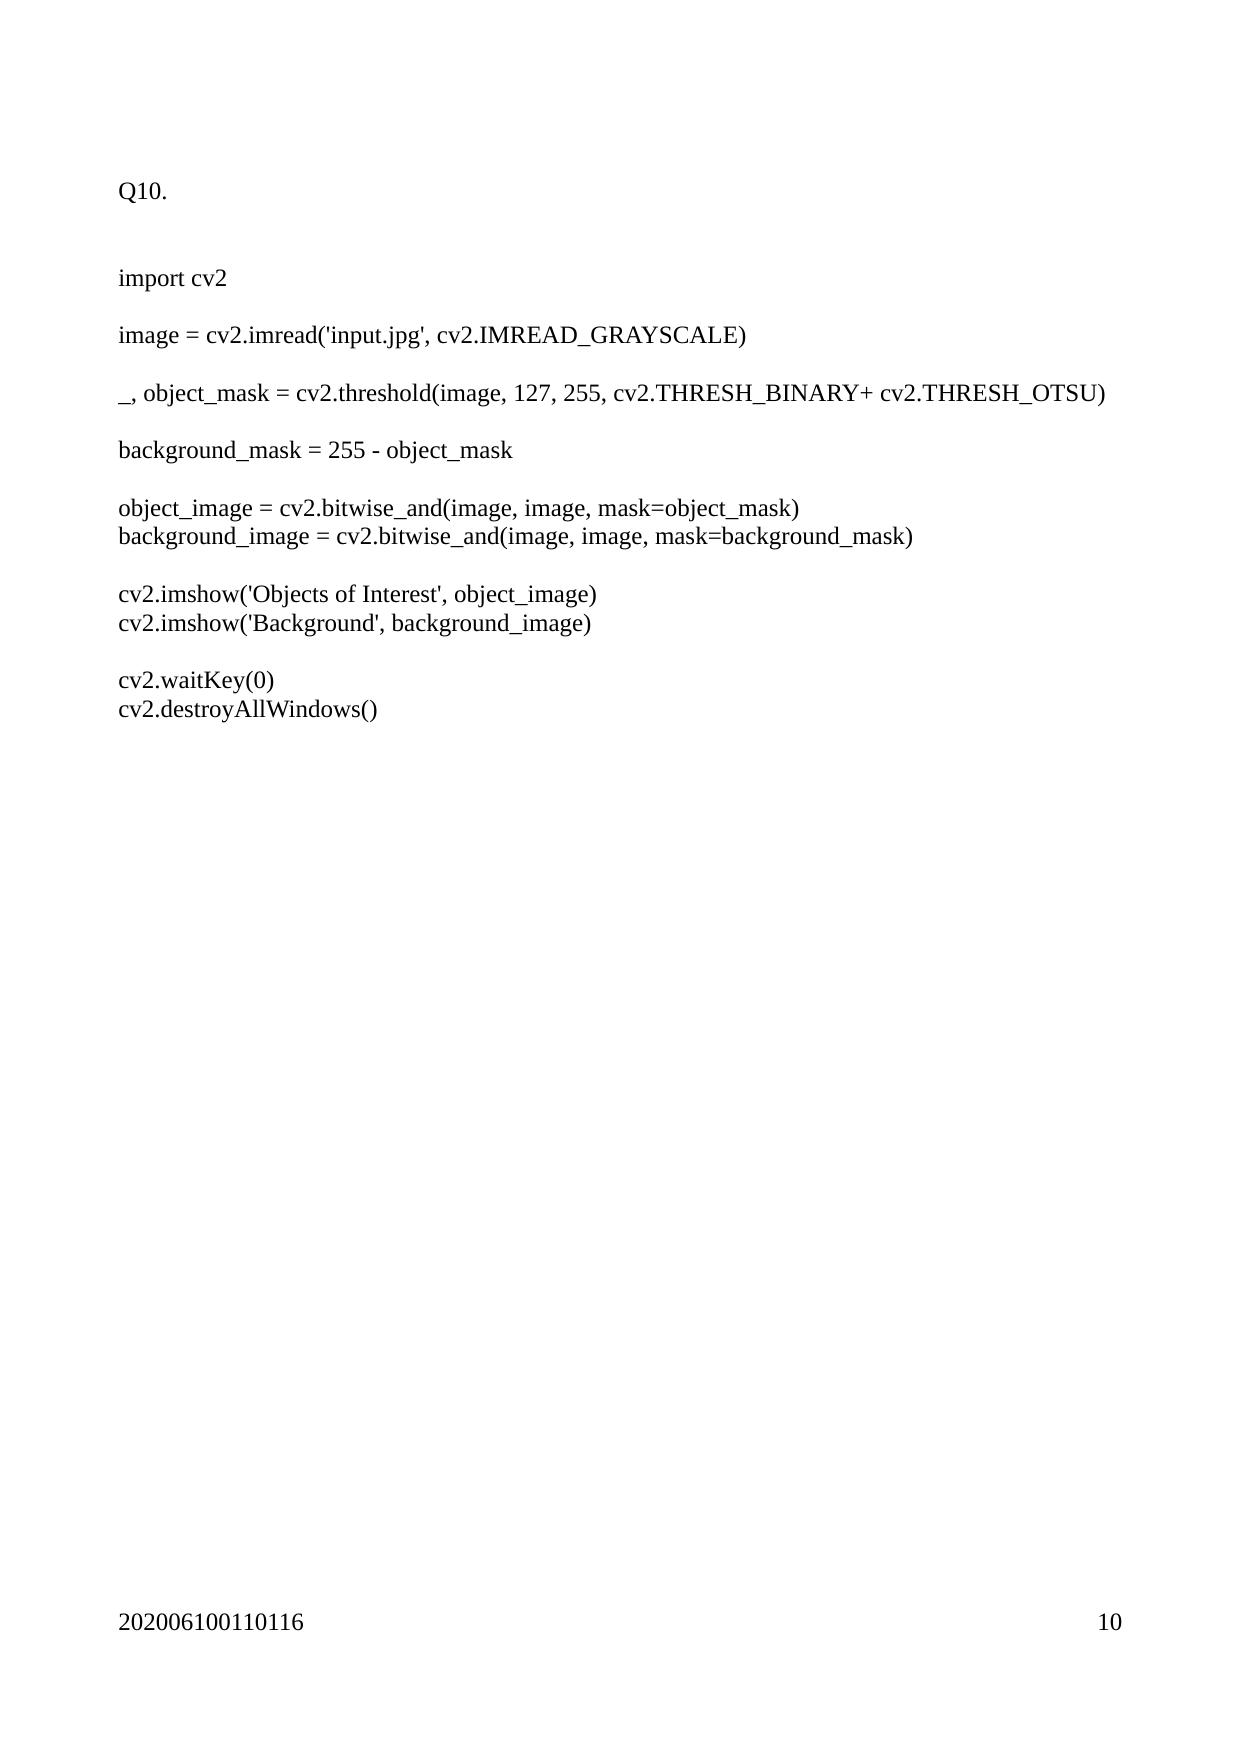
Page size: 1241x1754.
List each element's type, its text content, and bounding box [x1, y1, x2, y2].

text cv2.imshow('Background', background_image) [118, 608, 1122, 636]
text image = cv2.imread('input.jpg', cv2.IMREAD_GRAYSCALE) [118, 320, 1122, 349]
text cv2.imshow('Objects of Interest', object_image) [118, 579, 1122, 608]
text Q10. [118, 176, 1122, 205]
text cv2.destroyAllWindows() [118, 694, 1122, 723]
text import cv2 [118, 263, 1122, 291]
text _, object_mask = cv2.threshold(image, 127, 255, cv2.THRESH_BINARY+ cv2.THRESH_OTSU) [118, 378, 1122, 406]
text background_mask = 255 - object_mask [118, 435, 1122, 464]
text background_image = cv2.bitwise_and(image, image, mask=background_mask) [118, 521, 1122, 550]
text object_image = cv2.bitwise_and(image, image, mask=object_mask) [118, 493, 1122, 521]
text cv2.waitKey(0) [118, 665, 1122, 694]
